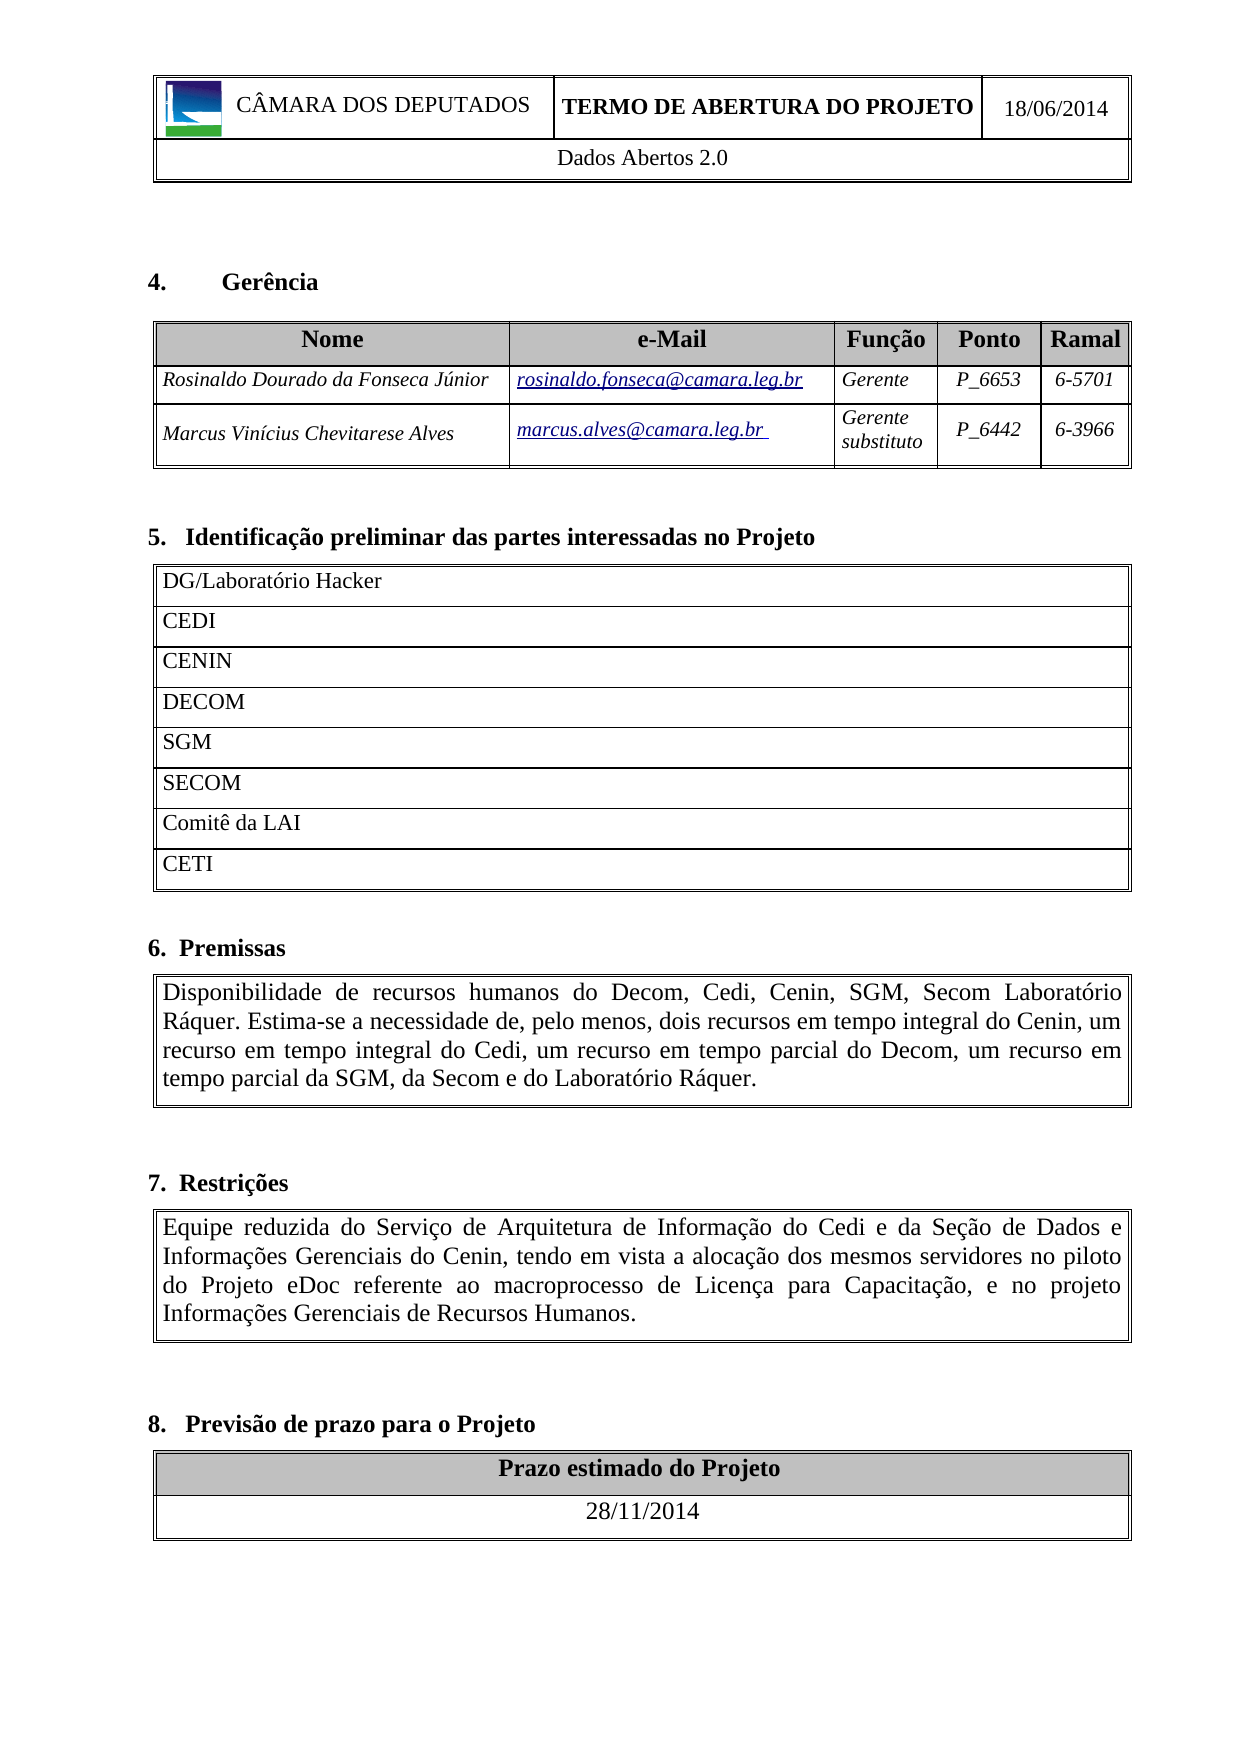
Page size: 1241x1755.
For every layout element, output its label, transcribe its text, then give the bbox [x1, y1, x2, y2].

table_cell CEDI [157, 607, 1128, 646]
table_header Prazo estimado do Projeto [157, 1454, 1128, 1495]
list Previsão de prazo para o Projeto [148, 1409, 1122, 1438]
table_cell Gerente [835, 367, 937, 403]
table_cell Rosinaldo Dourado da Fonseca Júnior [157, 367, 509, 403]
table_header Equipe reduzida do Serviço de Arquitetura de Informação do Cedi e da Seção de Dados e Informações Gerenciais do Cenin, tendo em vista a alocação dos mesmos servidores no piloto do Projeto eDoc referente ao macroprocesso de Licença para Capacitação, e no projeto Informações Gerenciais de Recursos Humanos. [157, 1212, 1128, 1340]
table_cell SECOM [157, 769, 1128, 808]
table_header e-Mail [510, 324, 834, 365]
table_cell Gerente substituto [835, 405, 937, 465]
table_cell marcus.alves@camara.leg.br [510, 405, 834, 465]
table_cell 28/11/2014 [157, 1496, 1128, 1537]
table_cell 6-3966 [1042, 405, 1128, 465]
table_cell P_6442 [938, 405, 1040, 465]
table_cell CENIN [157, 648, 1128, 686]
text 4. Gerência [148, 267, 1122, 296]
table_cell DECOM [157, 688, 1128, 727]
table_cell Comitê da LAI [157, 809, 1128, 848]
table_cell rosinaldo.fonseca@camara.leg.br [510, 367, 834, 403]
table_header DG/Laboratório Hacker [157, 567, 1128, 606]
table_header Nome [157, 324, 509, 365]
text 5. Identificação preliminar das partes interessadas no Projeto [148, 522, 1122, 551]
table_header Ramal [1042, 324, 1128, 365]
table_cell 6-5701 [1042, 367, 1128, 403]
table_header Função [835, 324, 937, 365]
table_cell SGM [157, 728, 1128, 767]
table_cell CETI [157, 850, 1128, 888]
text 6. Premissas [148, 933, 1122, 962]
text 7. Restrições [148, 1168, 1122, 1197]
table_header Ponto [938, 324, 1040, 365]
table_cell Marcus Vinícius Chevitarese Alves [157, 405, 509, 465]
table_cell P_6653 [938, 367, 1040, 403]
table_header Disponibilidade de recursos humanos do Decom, Cedi, Cenin, SGM, Secom Laboratório Ráquer. Estima-se a necessidade de, pelo menos, dois recursos em tempo integral do Cenin, um recurso em tempo integral do Cedi, um recurso em tempo parcial do Decom, um recurso em tempo parcial da SGM, da Secom e do Laboratório Ráquer. [157, 977, 1128, 1105]
